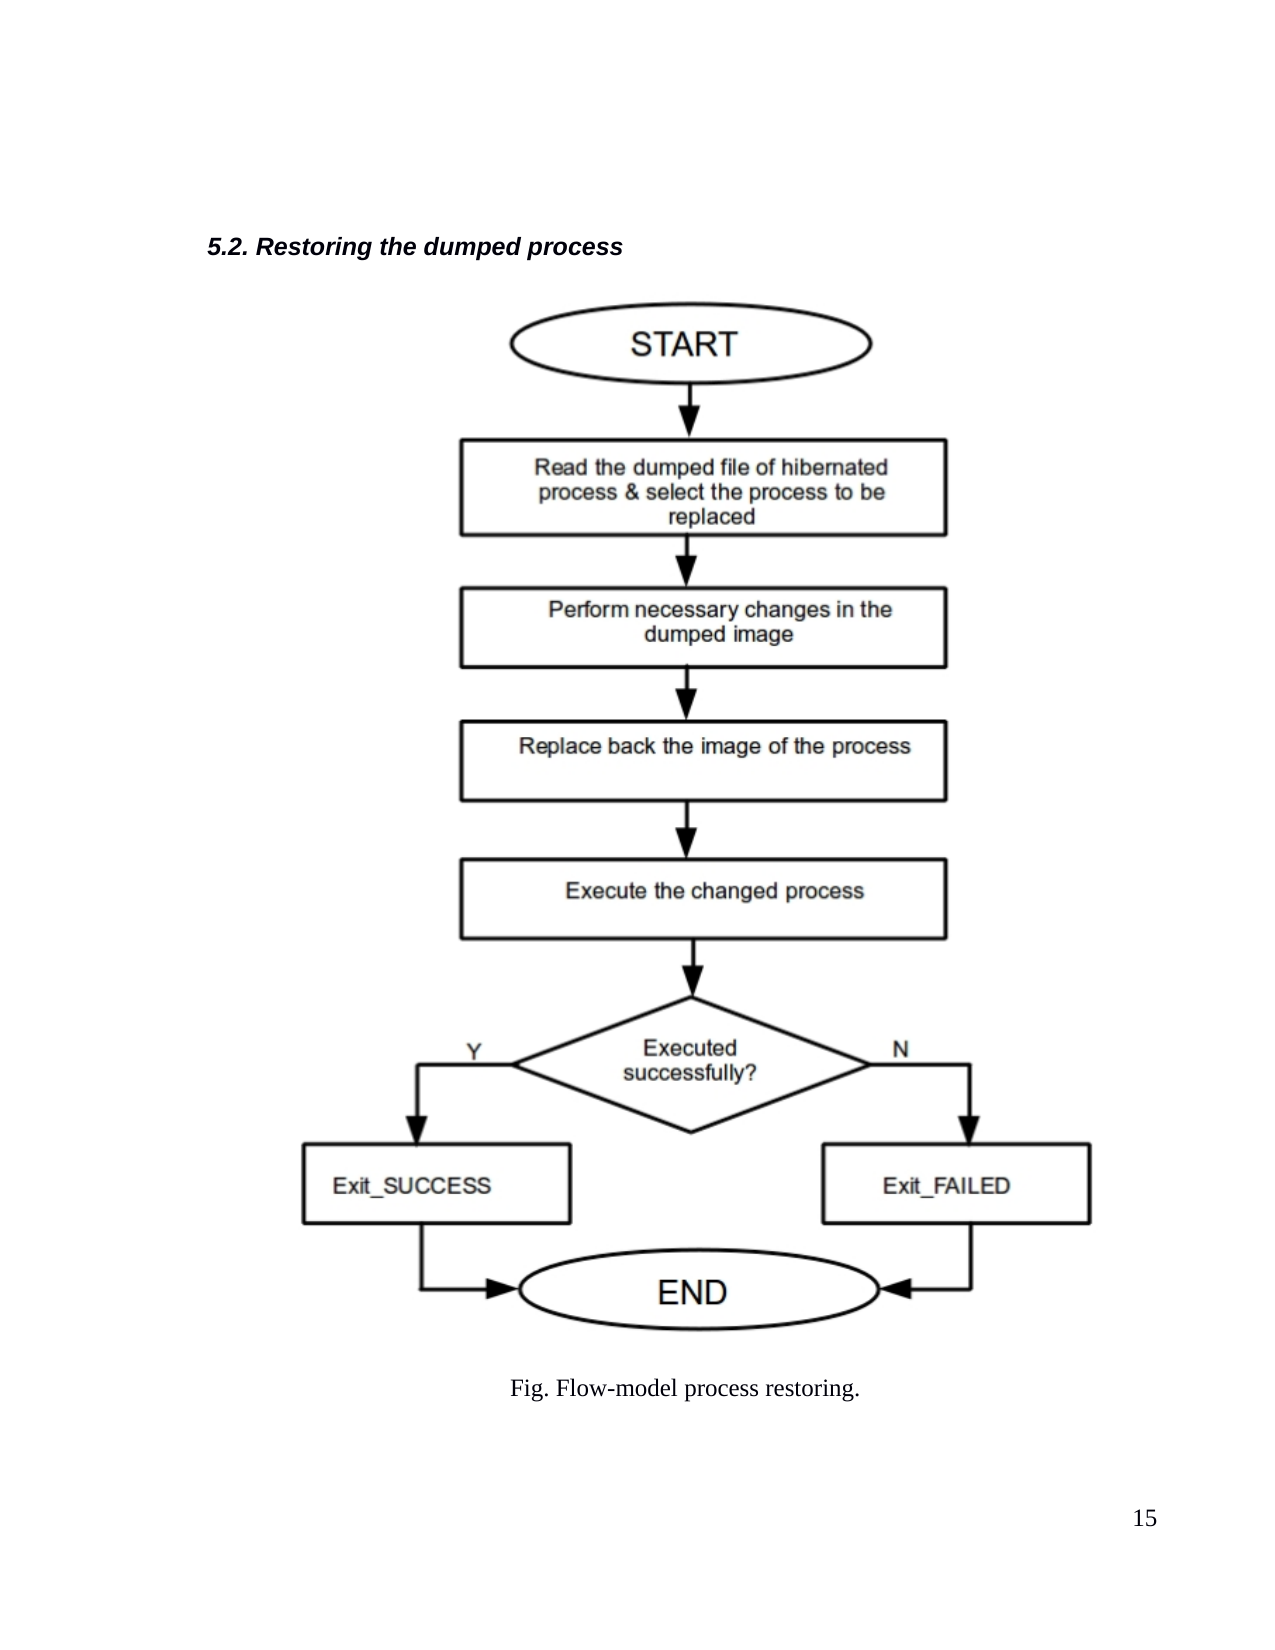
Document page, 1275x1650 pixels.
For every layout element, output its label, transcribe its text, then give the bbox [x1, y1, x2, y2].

list Fig. Flow-model process restoring. [213, 273, 1157, 1402]
picture [214, 274, 1150, 1359]
subtitle 5.2. Restoring the dumped process [207, 232, 1157, 261]
